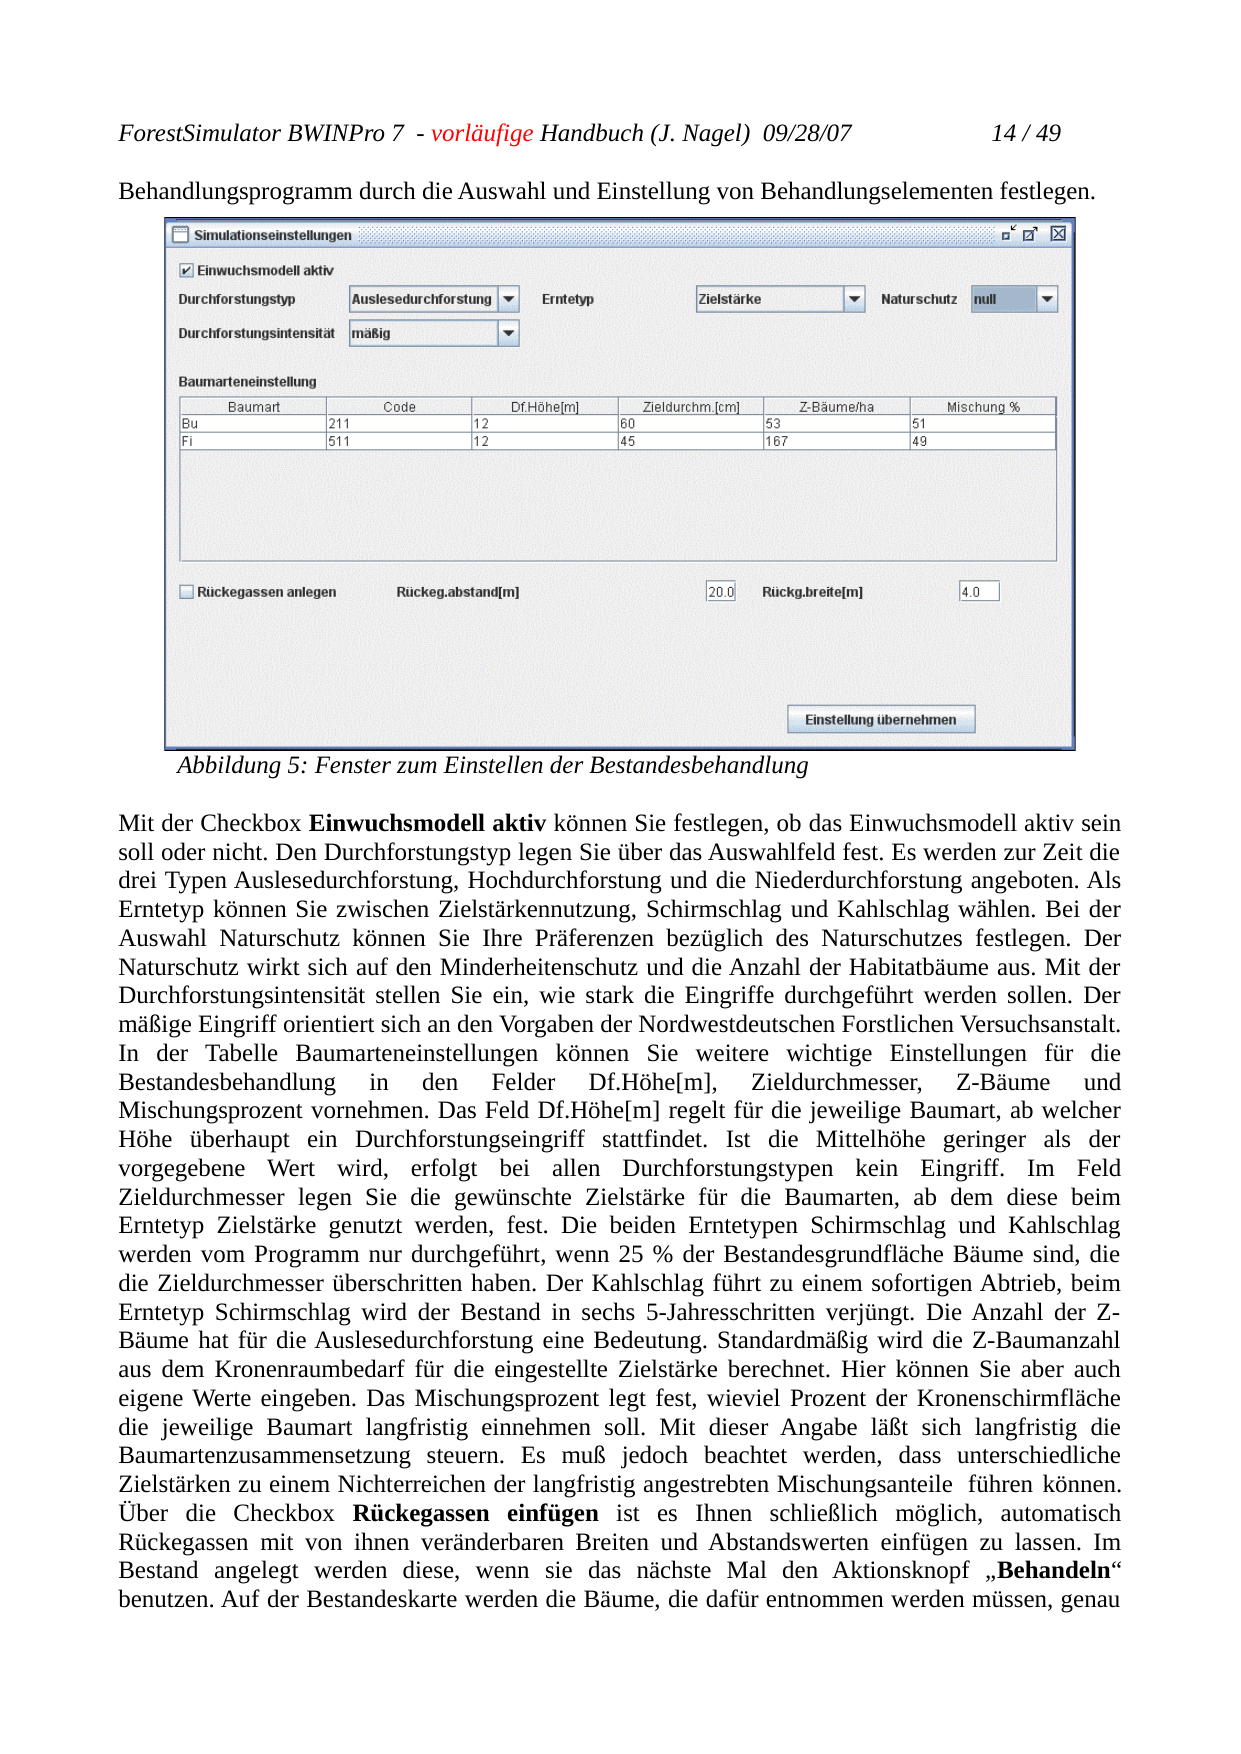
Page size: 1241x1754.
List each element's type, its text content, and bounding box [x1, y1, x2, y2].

picture [164, 217, 1076, 751]
text Abbildung 5: Fenster zum Einstellen der Bestandesbehandlung [177, 751, 1063, 779]
text Behandlungsprogramm durch die Auswahl und Einstellung von Behandlungselementen festlegen. [118, 176, 1122, 205]
text Mit der Checkbox Einwuchsmodell aktiv können Sie festlegen, ob das Einwuchsmodell aktiv sein soll oder nicht. Den Durchforstungstyp legen Sie über das Auswahlfeld fest. Es werden zur Zeit die drei Typen Auslesedurchforstung, Hochdurchforstung und die Niederdurchforstung angeboten. Als Erntetyp können Sie zwischen Zielstärkennutzung, Schirmschlag und Kahlschlag wählen. Bei der Auswahl Naturschutz können Sie Ihre Präferenzen bezüglich des Naturschutzes festlegen. Der Naturschutz wirkt sich auf den Minderheitenschutz und die Anzahl der Habitatbäume aus. Mit der Durchforstungsintensität stellen Sie ein, wie stark die Eingriffe durchgeführt werden sollen. Der mäßige Eingriff orientiert sich an den Vorgaben der Nordwestdeutschen Forstlichen Versuchsanstalt. In der Tabelle Baumarteneinstellungen können Sie weitere wichtige Einstellungen für die Bestandesbehandlung in den Felder Df.Höhe[m], Zieldurchmesser, Z-Bäume und Mischungsprozent vornehmen. Das Feld Df.Höhe[m] regelt für die jeweilige Baumart, ab welcher Höhe überhaupt ein Durchforstungseingriff stattfindet. Ist die Mittelhöhe geringer als der vorgegebene Wert wird, erfolgt bei allen Durchforstungstypen kein Eingriff. Im Feld Zieldurchmesser legen Sie die gewünschte Zielstärke für die Baumarten, ab dem diese beim Erntetyp Zielstärke genutzt werden, fest. Die beiden Erntetypen Schirmschlag und Kahlschlag werden vom Programm nur durchgeführt, wenn 25 % der Bestandesgrundfläche Bäume sind, die die Zieldurchmesser überschritten haben. Der Kahlschlag führt zu einem sofortigen Abtrieb, beim Erntetyp Schirmschlag wird der Bestand in sechs 5-Jahresschritten verjüngt. Die Anzahl der Z-Bäume hat für die Auslesedurchforstung eine Bedeutung. Standardmäßig wird die Z-Baumanzahl aus dem Kronenraumbedarf für die eingestellte Zielstärke berechnet. Hier können Sie aber auch eigene Werte eingeben. Das Mischungsprozent legt fest, wieviel Prozent der Kronenschirmfläche die jeweilige Baumart langfristig einnehmen soll. Mit dieser Angabe läßt sich langfristig die Baumartenzusammensetzung steuern. Es muß jedoch beachtet werden, dass unterschiedliche Zielstärken zu einem Nichterreichen der langfristig angestrebten Mischungsanteile führen können. Über die Checkbox Rückegassen einfügen ist es Ihnen schließlich möglich, automatisch Rückegassen mit von ihnen veränderbaren Breiten und Abstandswerten einfügen zu lassen. Im Bestand angelegt werden diese, wenn sie das nächste Mal den Aktionsknopf „Behandeln“ benutzen. Auf der Bestandeskarte werden die Bäume, die dafür entnommen werden müssen, genau [118, 808, 1122, 1613]
